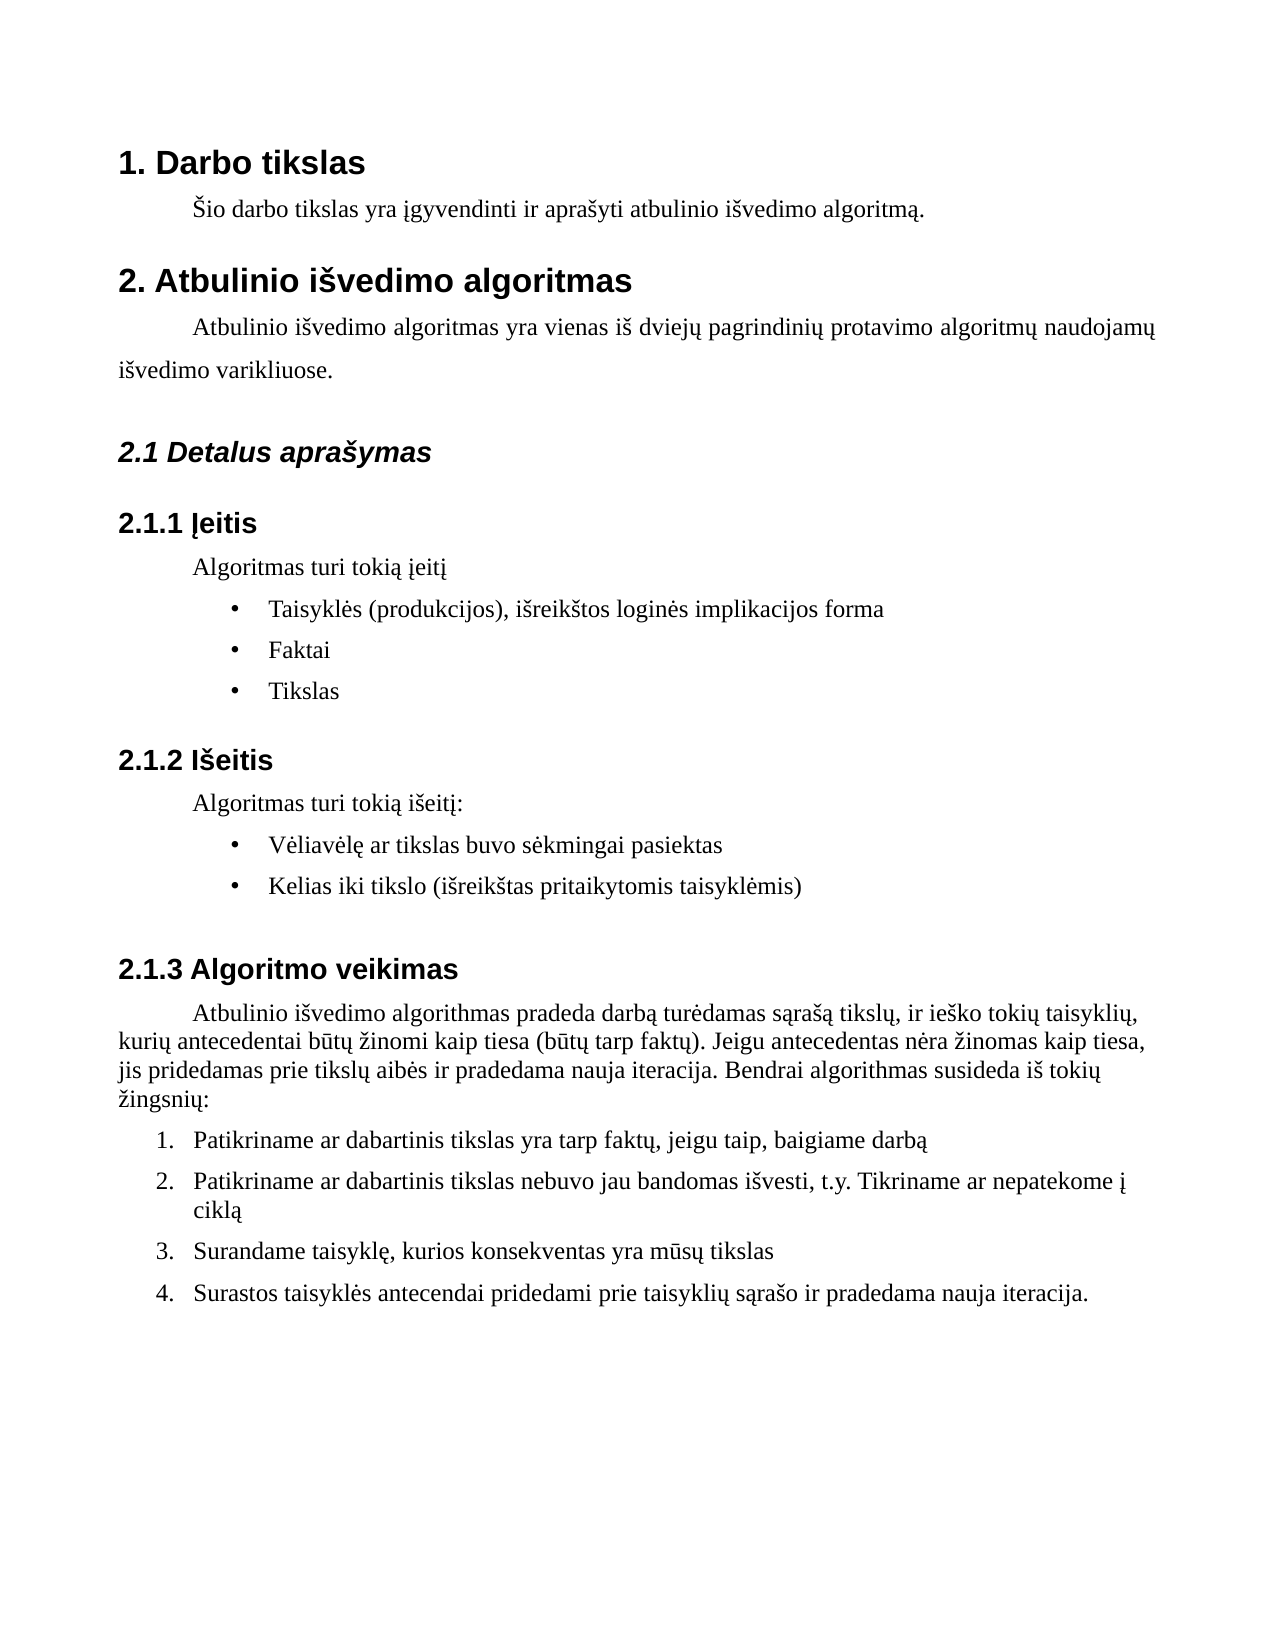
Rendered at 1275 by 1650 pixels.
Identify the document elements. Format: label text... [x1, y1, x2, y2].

list Taisyklės (produkcijos), išreikštos loginės implikacijos forma [231, 594, 1157, 622]
text Algoritmas turi tokią įeitį [118, 552, 1157, 581]
list Patikriname ar dabartinis tikslas yra tarp faktų, jeigu taip, baigiame darbą [156, 1125, 1157, 1154]
text Algoritmas turi tokią išeitį: [118, 788, 1157, 817]
text Atbulinio išvedimo algoritmas yra vienas iš dviejų pagrindinių protavimo algoritmų naudojamų išvedimo varikliuose. [118, 312, 1157, 383]
list Kelias iki tikslo (išreikštas pritaikytomis taisyklėmis) [231, 871, 1157, 900]
list Surastos taisyklės antecendai pridedami prie taisyklių sąrašo ir pradedama nauja iteracija. [156, 1278, 1157, 1306]
subtitle 1. Darbo tikslas [118, 143, 1157, 182]
subtitle 2.1.3 Algoritmo veikimas [118, 952, 1157, 985]
list Surandame taisyklę, kurios konsekventas yra mūsų tikslas [156, 1236, 1157, 1265]
list Patikriname ar dabartinis tikslas nebuvo jau bandomas išvesti, t.y. Tikriname ar nepatekome į ciklą [156, 1166, 1157, 1224]
list Tikslas [231, 676, 1157, 705]
subtitle 2.1 Detalus aprašymas [118, 435, 1157, 469]
list Faktai [231, 635, 1157, 664]
list Vėliavėlę ar tikslas buvo sėkmingai pasiektas [231, 830, 1157, 858]
subtitle 2.1.1 Įeitis [118, 506, 1157, 540]
subtitle 2. Atbulinio išvedimo algoritmas [118, 261, 1157, 299]
text Atbulinio išvedimo algorithmas pradeda darbą turėdamas sąrašą tikslų, ir ieško tokių taisyklių, kurių antecedentai būtų žinomi kaip tiesa (būtų tarp faktų). Jeigu antecedentas nėra žinomas kaip tiesa, jis pridedamas prie tikslų aibės ir pradedama nauja iteracija. Bendrai algorithmas susideda iš tokių žingsnių: [118, 998, 1157, 1113]
subtitle 2.1.2 Išeitis [118, 742, 1157, 776]
text Šio darbo tikslas yra įgyvendinti ir aprašyti atbulinio išvedimo algoritmą. [118, 194, 1157, 223]
